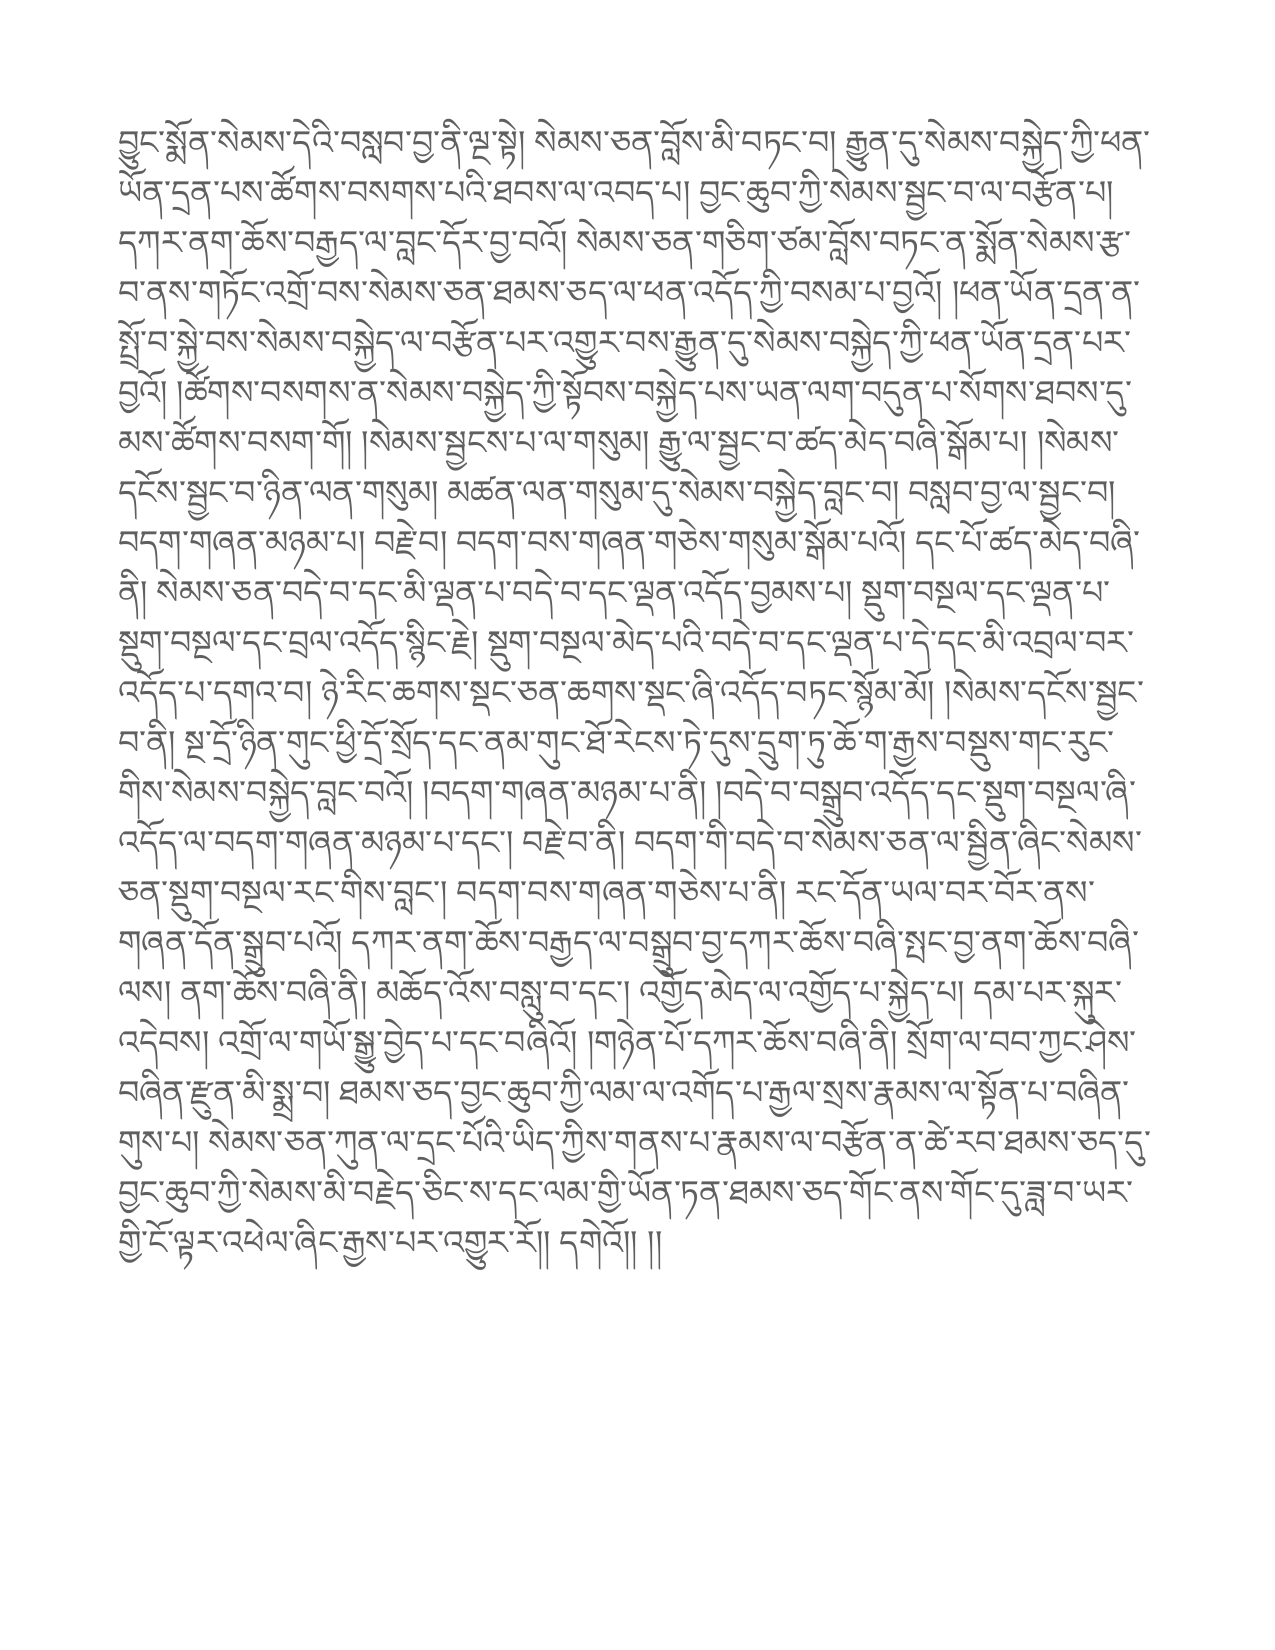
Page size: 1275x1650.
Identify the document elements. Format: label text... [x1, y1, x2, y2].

text བྱུང་སྨོན་སེམས་དེའི་བསླབ་བྱ་ནི་ལྔ་སྟེ། སེམས་ཅན་བློས་མི་བཏང་བ། རྒྱུན་དུ་སེམས་བསྐྱེད་ཀྱི་ཕན་ཡོན་དྲན་པས་ཚོགས་བསགས་པའི་ཐབས་ལ་འབད་པ། བྱང་ཆུབ་ཀྱི་སེམས་སྦྱང་བ་ལ་བརྩོན་པ། དཀར་ནག་ཆོས་བརྒྱད་ལ་བླང་དོར་བྱ་བའོ། སེམས་ཅན་གཅིག་ཙམ་བློས་བཏང་ན་སྨོན་སེམས་རྩ་བ་ནས་གཏོང་འགྲོ་བས་སེམས་ཅན་ཐམས་ཅད་ལ་ཕན་འདོད་ཀྱི་བསམ་པ་བྱའོ། །ཕན་ཡོན་དྲན་ན་སྤྲོ་བ་སྐྱེ་བས་སེམས་བསྐྱེད་ལ་བརྩོན་པར་འགྱུར་བས་རྒྱུན་དུ་སེམས་བསྐྱེད་ཀྱི་ཕན་ཡོན་དྲན་པར་བྱའོ། །ཚོགས་བསགས་ན་སེམས་བསྐྱེད་ཀྱི་སྟོབས་བསྐྱེད་པས་ཡན་ལག་བདུན་པ་སོགས་ཐབས་དུ་མས་ཚོགས་བསག་གོ། །སེམས་སྦྱངས་པ་ལ་གསུམ། རྒྱུ་ལ་སྦྱང་བ་ཚད་མེད་བཞི་སྒོམ་པ། །སེམས་དངོས་སྦྱང་བ་ཉིན་ལན་གསུམ། མཚན་ལན་གསུམ་དུ་སེམས་བསྐྱེད་བླང་བ། བསླབ་བྱ་ལ་སྦྱང་བ། བདག་གཞན་མཉམ་པ། བརྗེ་བ། བདག་བས་གཞན་གཅེས་གསུམ་སྒོམ་པའོ། དང་པོ་ཚད་མེད་བཞི་ནི། སེམས་ཅན་བདེ་བ་དང་མི་ལྡན་པ་བདེ་བ་དང་ལྡན་འདོད་བྱམས་པ། སྡུག་བསྔལ་དང་ལྡན་པ་སྡུག་བསྔལ་དང་བྲལ་འདོད་སྙིང་རྗེ། སྡུག་བསྔལ་མེད་པའི་བདེ་བ་དང་ལྡན་པ་དེ་དང་མི་འབྲལ་བར་འདོད་པ་དགའ་བ། ཉེ་རིང་ཆགས་སྡང་ཅན་ཆགས་སྡང་ཞི་འདོད་བཏང་སྙོམ་མོ། །སེམས་དངོས་སྦྱང་བ་ནི། སྔ་དྲོ་ཉིན་གུང་ཕྱི་དྲོ་སྲོད་དང་ནམ་གུང་ཐོ་རེངས་ཏེ་དུས་དྲུག་ཏུ་ཆོ་ག་རྒྱས་བསྡུས་གང་རུང་གིས་སེམས་བསྐྱེད་བླང་བའོ། །བདག་གཞན་མཉམ་པ་ནི། །བདེ་བ་བསྒྲུབ་འདོད་དང་སྡུག་བསྔལ་ཞི་འདོད་ལ་བདག་གཞན་མཉམ་པ་དང༌། བརྗེ་བ་ནི། བདག་གི་བདེ་བ་སེམས་ཅན་ལ་སྦྱིན་ཞིང་སེམས་ཅན་སྡུག་བསྔལ་རང་གིས་བླང༌། བདག་བས་གཞན་གཅེས་པ་ནི། རང་དོན་ཡལ་བར་བོར་ནས་གཞན་དོན་སྒྲུབ་པའོ། དཀར་ནག་ཆོས་བརྒྱད་ལ་བསྒྲུབ་བྱ་དཀར་ཆོས་བཞི་སྤང་བྱ་ནག་ཆོས་བཞི་ལས། ནག་ཆོས་བཞི་ནི། མཆོད་འོས་བསླུ་བ་དང༌། འགྱོད་མེད་ལ་འགྱོད་པ་སྐྱེད་པ། དམ་པར་སྐུར་འདེབས། འགྲོ་ལ་གཡོ་སྒྱུ་བྱེད་པ་དང་བཞིའོ། །གཉེན་པོ་དཀར་ཆོས་བཞི་ནི། སྲོག་ལ་བབ་ཀྱང་ཤེས་བཞིན་རྫུན་མི་སྨྲ་བ། ཐམས་ཅད་བྱང་ཆུབ་ཀྱི་ལམ་ལ་འགོད་པ་རྒྱལ་སྲས་རྣམས་ལ་སྟོན་པ་བཞིན་གུས་པ། སེམས་ཅན་ཀུན་ལ་དྲང་པོའི་ཡིད་ཀྱིས་གནས་པ་རྣམས་ལ་བརྩོན་ན་ཚེ་རབ་ཐམས་ཅད་དུ་བྱང་ཆུབ་ཀྱི་སེམས་མི་བརྗེད་ཅིང་ས་དང་ལམ་གྱི་ཡོན་ཏན་ཐམས་ཅད་གོང་ནས་གོང་དུ་ཟླ་བ་ཡར་གྱི་ངོ་ལྟར་འཕེལ་ཞིང་རྒྱས་པར་འགྱུར་རོ།། དགེའོ།། །། [118, 118, 1157, 1268]
